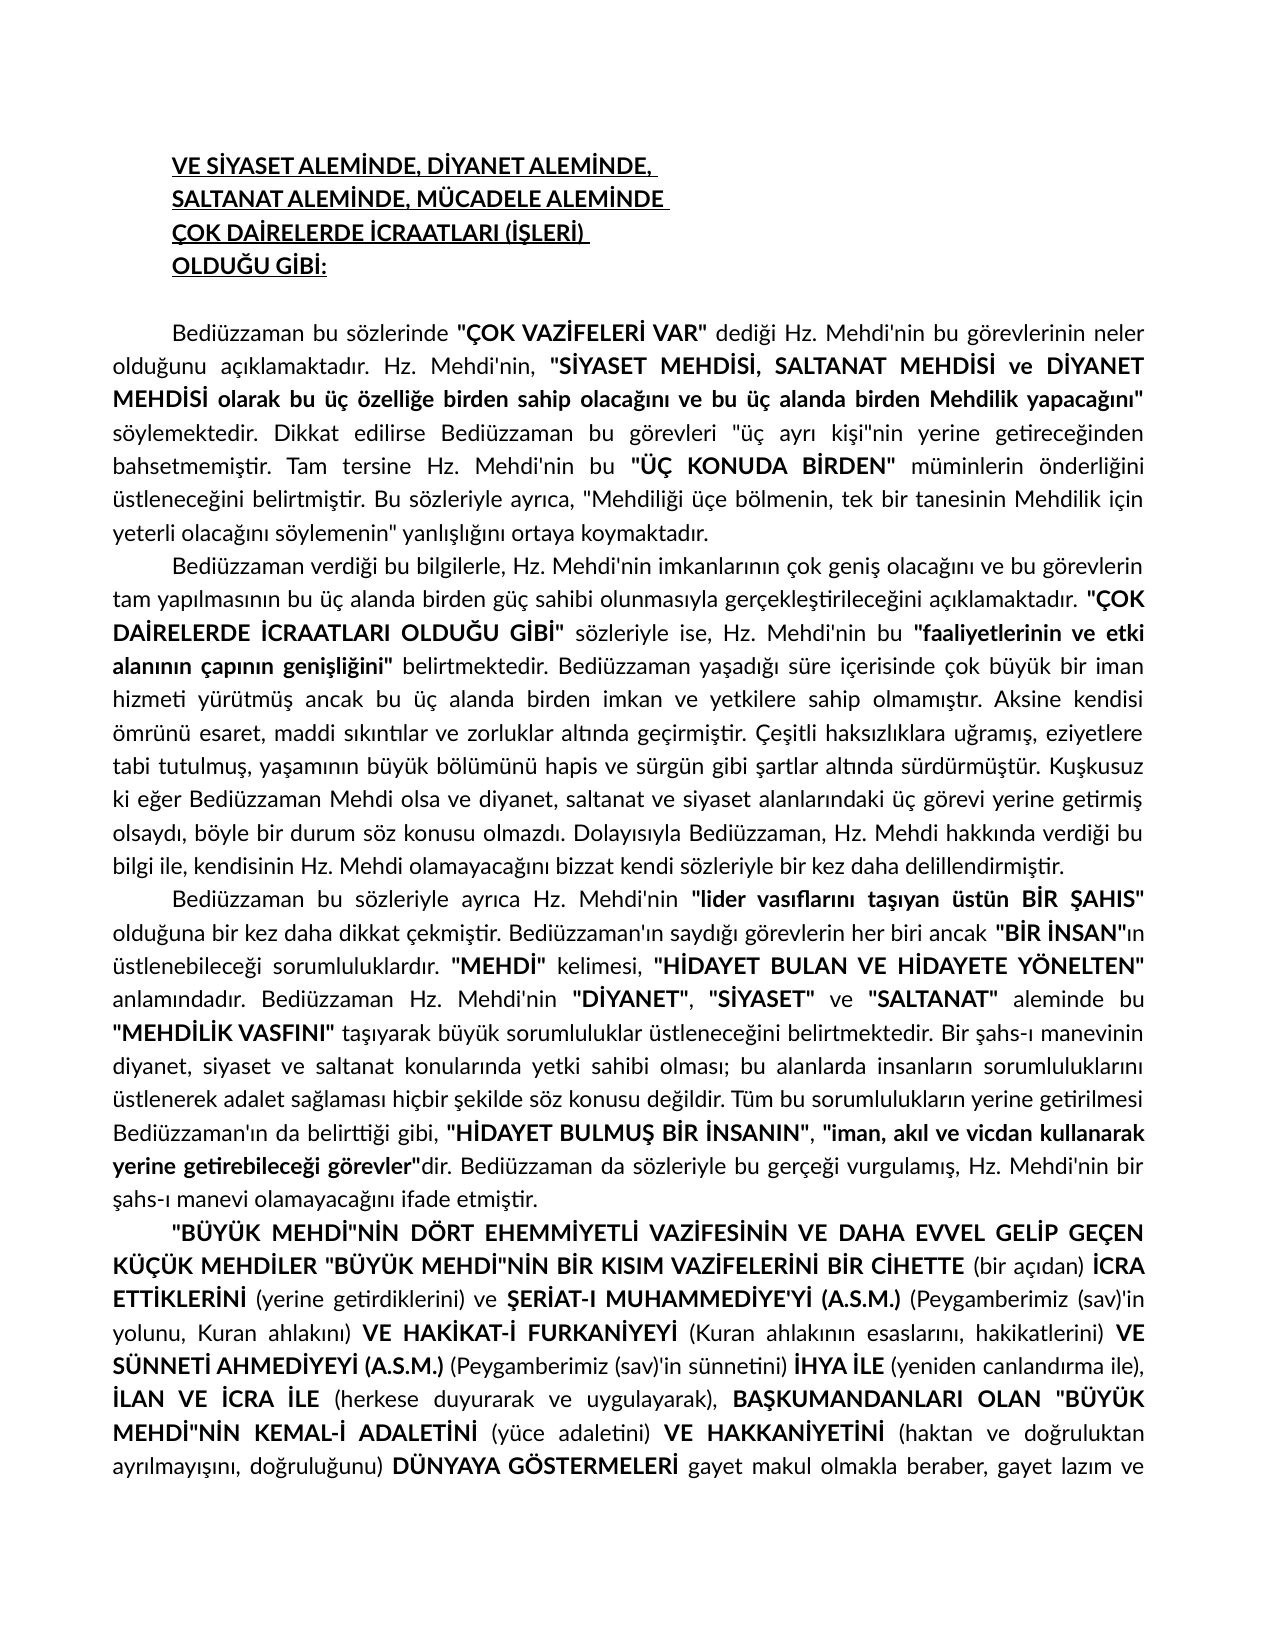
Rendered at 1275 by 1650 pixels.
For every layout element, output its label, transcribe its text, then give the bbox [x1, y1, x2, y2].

text OLDUĞU GİBİ: [112, 248, 1145, 281]
text Bediüzzaman bu sözlerinde "ÇOK VAZİFELERİ VAR" dediği Hz. Mehdi'nin bu görevlerinin neler olduğunu açıklamaktadır. Hz. Mehdi'nin, "SİYASET MEHDİSİ, SALTANAT MEHDİSİ ve DİYANET MEHDİSİ olarak bu üç özelliğe birden sahip olacağını ve bu üç alanda birden Mehdilik yapacağını" söylemektedir. Dikkat edilirse Bediüzzaman bu görevleri "üç ayrı kişi"nin yerine getireceğinden bahsetmemiştir. Tam tersine Hz. Mehdi'nin bu "ÜÇ KONUDA BİRDEN" müminlerin önderliğini üstleneceğini belirtmiştir. Bu sözleriyle ayrıca, "Mehdiliği üçe bölmenin, tek bir tanesinin Mehdilik için yeterli olacağını söylemenin" yanlışlığını ortaya koymaktadır. [112, 314, 1145, 548]
text VE SİYASET ALEMİNDE, DİYANET ALEMİNDE, [112, 148, 1145, 181]
text "BÜYÜK MEHDİ"NİN DÖRT EHEMMİYETLİ VAZİFESİNİN VE DAHA EVVEL GELİP GEÇEN KÜÇÜK MEHDİLER "BÜYÜK MEHDİ"NİN BİR KISIM VAZİFELERİNİ BİR CİHETTE (bir açıdan) İCRA ETTİKLERİNİ (yerine getirdiklerini) ve ŞERİAT-I MUHAMMEDİYE'Yİ (A.S.M.) (Peygamberimiz (sav)'in yolunu, Kuran ahlakını) VE HAKİKAT-İ FURKANİYEYİ (Kuran ahlakının esaslarını, hakikatlerini) VE SÜNNETİ AHMEDİYEYİ (A.S.M.) (Peygamberimiz (sav)'in sünnetini) İHYA İLE (yeniden canlandırma ile), İLAN VE İCRA İLE (herkese duyurarak ve uygulayarak), BAŞKUMANDANLARI OLAN "BÜYÜK MEHDİ"NİN KEMAL-İ ADALETİNİ (yüce adaletini) VE HAKKANİYETİNİ (haktan ve doğruluktan ayrılmayışını, doğruluğunu) DÜNYAYA GÖSTERMELERİ gayet makul olmakla beraber, gayet lazım ve [112, 1214, 1145, 1481]
text SALTANAT ALEMİNDE, MÜCADELE ALEMİNDE [112, 181, 1145, 214]
text Bediüzzaman verdiği bu bilgilerle, Hz. Mehdi'nin imkanlarının çok geniş olacağını ve bu görevlerin tam yapılmasının bu üç alanda birden güç sahibi olunmasıyla gerçekleştirileceğini açıklamaktadır. "ÇOK DAİRELERDE İCRAATLARI OLDUĞU GİBİ" sözleriyle ise, Hz. Mehdi'nin bu "faaliyetlerinin ve etki alanının çapının genişliğini" belirtmektedir. Bediüzzaman yaşadığı süre içerisinde çok büyük bir iman hizmeti yürütmüş ancak bu üç alanda birden imkan ve yetkilere sahip olmamıştır. Aksine kendisi ömrünü esaret, maddi sıkıntılar ve zorluklar altında geçirmiştir. Çeşitli haksızlıklara uğramış, eziyetlere tabi tutulmuş, yaşamının büyük bölümünü hapis ve sürgün gibi şartlar altında sürdürmüştür. Kuşkusuz ki eğer Bediüzzaman Mehdi olsa ve diyanet, saltanat ve siyaset alanlarındaki üç görevi yerine getirmiş olsaydı, böyle bir durum söz konusu olmazdı. Dolayısıyla Bediüzzaman, Hz. Mehdi hakkında verdiği bu bilgi ile, kendisinin Hz. Mehdi olamayacağını bizzat kendi sözleriyle bir kez daha delillendirmiştir. [112, 548, 1145, 881]
text ÇOK DAİRELERDE İCRAATLARI (İŞLERİ) [112, 214, 1145, 248]
text Bediüzzaman bu sözleriyle ayrıca Hz. Mehdi'nin "lider vasıflarını taşıyan üstün BİR ŞAHIS" olduğuna bir kez daha dikkat çekmiştir. Bediüzzaman'ın saydığı görevlerin her biri ancak "BİR İNSAN"ın üstlenebileceği sorumluluklardır. "MEHDİ" kelimesi, "HİDAYET BULAN VE HİDAYETE YÖNELTEN" anlamındadır. Bediüzzaman Hz. Mehdi'nin "DİYANET", "SİYASET" ve "SALTANAT" aleminde bu "MEHDİLİK VASFINI" taşıyarak büyük sorumluluklar üstleneceğini belirtmektedir. Bir şahs-ı manevinin diyanet, siyaset ve saltanat konularında yetki sahibi olması; bu alanlarda insanların sorumluluklarını üstlenerek adalet sağlaması hiçbir şekilde söz konusu değildir. Tüm bu sorumlulukların yerine getirilmesi Bediüzzaman'ın da belirttiği gibi, "HİDAYET BULMUŞ BİR İNSANIN", "iman, akıl ve vicdan kullanarak yerine getirebileceği görevler"dir. Bediüzzaman da sözleriyle bu gerçeği vurgulamış, Hz. Mehdi'nin bir şahs-ı manevi olamayacağını ifade etmiştir. [112, 881, 1145, 1214]
